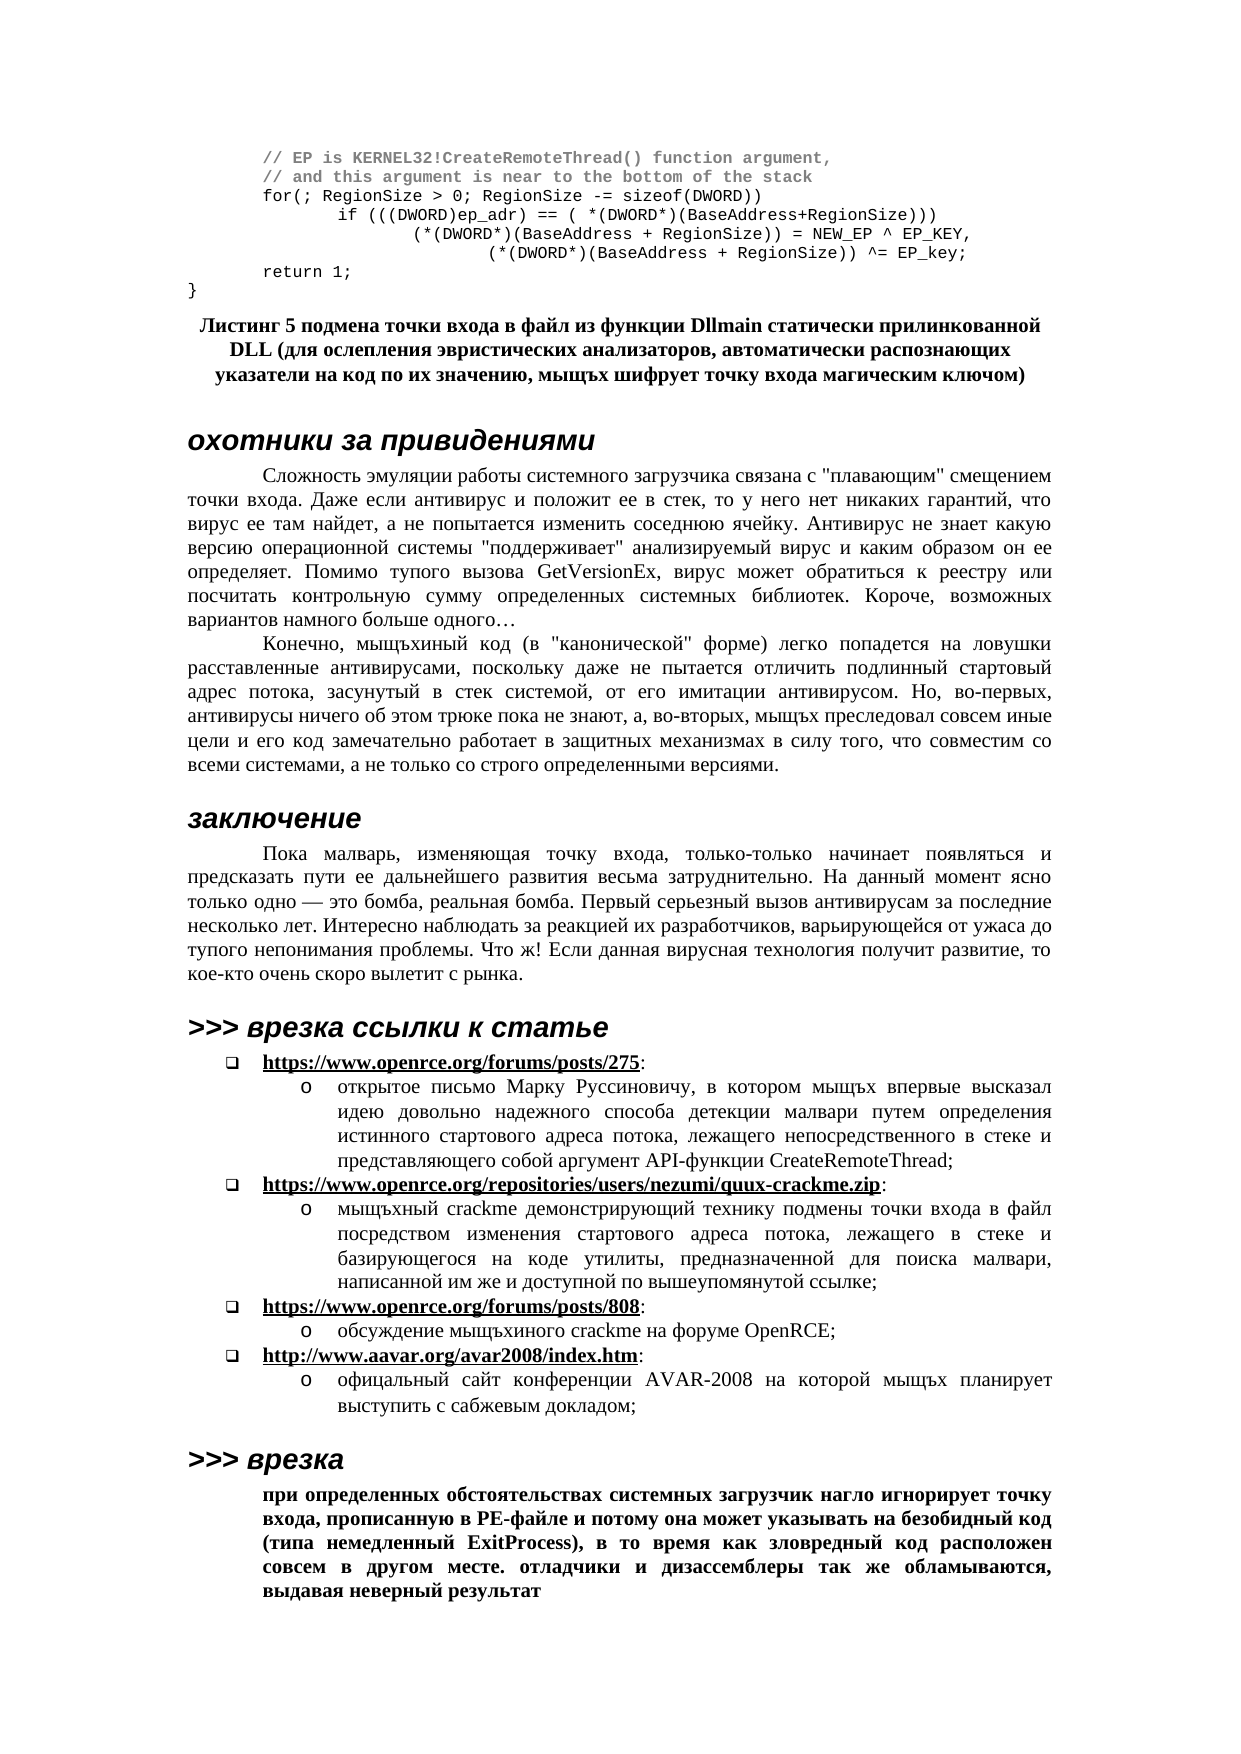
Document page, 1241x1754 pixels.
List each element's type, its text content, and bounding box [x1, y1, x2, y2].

text Конечно, мыщъхиный код (в "канонической" форме) легко попадется на ловушки расставленные антивирусами, поскольку даже не пытается отличить подлинный стартовый адрес потока, засунутый в стек системой, от его имитации антивирусом. Но, во-первых, антивирусы ничего об этом трюке пока не знают, а, во-вторых, мыщъх преследовал совсем иные цели и его код замечательно работает в защитных механизмах в силу того, что совместим со всеми системами, а не только со строго определенными версиями. [187, 631, 1053, 776]
subtitle >>> врезка ссылки к статье [187, 1010, 1053, 1043]
text Пока малварь, изменяющая точку входа, только-только начинает появляться и предсказать пути ее дальнейшего развития весьма затруднительно. На данный момент ясно только одно — это бомба, реальная бомба. Первый серьезный вызов антивирусам за последние несколько лет. Интересно наблюдать за реакцией их разработчиков, варьирующейся от ужаса до тупого непонимания проблемы. Что ж! Если данная вирусная технология получит развитие, то кое-кто очень скоро вылетит с рынка. [187, 840, 1053, 985]
text (*(DWORD*)(BaseAddress + RegionSize)) = NEW_EP ^ EP_KEY, [187, 225, 1053, 244]
text return 1; [187, 263, 1053, 282]
text // and this argument is near to the bottom of the stack [187, 169, 1053, 188]
list обсуждение мыщъхиного crackme на форуме OpenRCE; [300, 1318, 1053, 1343]
subtitle >>> врезка [187, 1442, 1053, 1476]
text if (((DWORD)ep_adr) == ( *(DWORD*)(BaseAddress+RegionSize))) [187, 207, 1053, 225]
list мыщъхный crackme демонстрирующий технику подмены точки входа в файл посредством изменения стартового адреса потока, лежащего в стеке и базирующегося на коде утилиты, предназначенной для поиска малвари, написанной им же и доступной по вышеупомянутой ссылке; [300, 1196, 1053, 1293]
list https://www.openrce.org/forums/posts/275: [225, 1049, 1053, 1074]
list офицальный сайт конференции AVAR-2008 на которой мыщъх планирует выступить с сабжевым докладом; [300, 1367, 1053, 1417]
text Листинг 5 подмена точки входа в файл из функции Dllmain статически прилинкованной DLL (для ослепления эвристических анализаторов, автоматически распознающих указатели на код по их значению, мыщъх шифрует точку входа магическим ключом) [187, 313, 1053, 386]
subtitle заключение [187, 801, 1053, 834]
text Сложность эмуляции работы системного загрузчика связана с "плавающим" смещением точки входа. Даже если антивирус и положит ее в стек, то у него нет никаких гарантий, что вирус ее там найдет, а не попытается изменить соседнюю ячейку. Антивирус не знает какую версию операционной системы "поддерживает" анализируемый вирус и каким образом он ее определяет. Помимо тупого вызова GetVersionEx, вирус может обратиться к реестру или посчитать контрольную сумму определенных системных библиотек. Короче, возможных вариантов намного больше одного… [187, 463, 1053, 631]
list открытое письмо Марку Руссиновичу, в котором мыщъх впервые высказал идею довольно надежного способа детекции малвари путем определения истинного стартового адреса потока, лежащего непосредственного в стеке и представляющего собой аргумент API-функции CreateRemoteThread; [300, 1074, 1053, 1172]
text // EP is KERNEL32!CreateRemoteThread() function argument, [187, 150, 1053, 169]
list https://www.openrce.org/repositories/users/nezumi/quux-crackme.zip: [225, 1172, 1053, 1196]
text (*(DWORD*)(BaseAddress + RegionSize)) ^= EP_key; [187, 244, 1053, 263]
text при определенных обстоятельствах системных загрузчик нагло игнорирует точку входа, прописанную в PE-файле и потому она может указывать на безобидный код (типа немедленный ExitProcess), в то время как зловредный код расположен совсем в другом месте. отладчики и дизассемблеры так же обламываются, выдавая неверный результат [262, 1482, 1053, 1602]
list http://www.aavar.org/avar2008/index.htm: [225, 1343, 1053, 1367]
text for(; RegionSize > 0; RegionSize -= sizeof(DWORD)) [187, 188, 1053, 207]
text } [187, 282, 1053, 301]
list https://www.openrce.org/forums/posts/808: [225, 1293, 1053, 1318]
subtitle охотники за привидениями [187, 423, 1053, 457]
